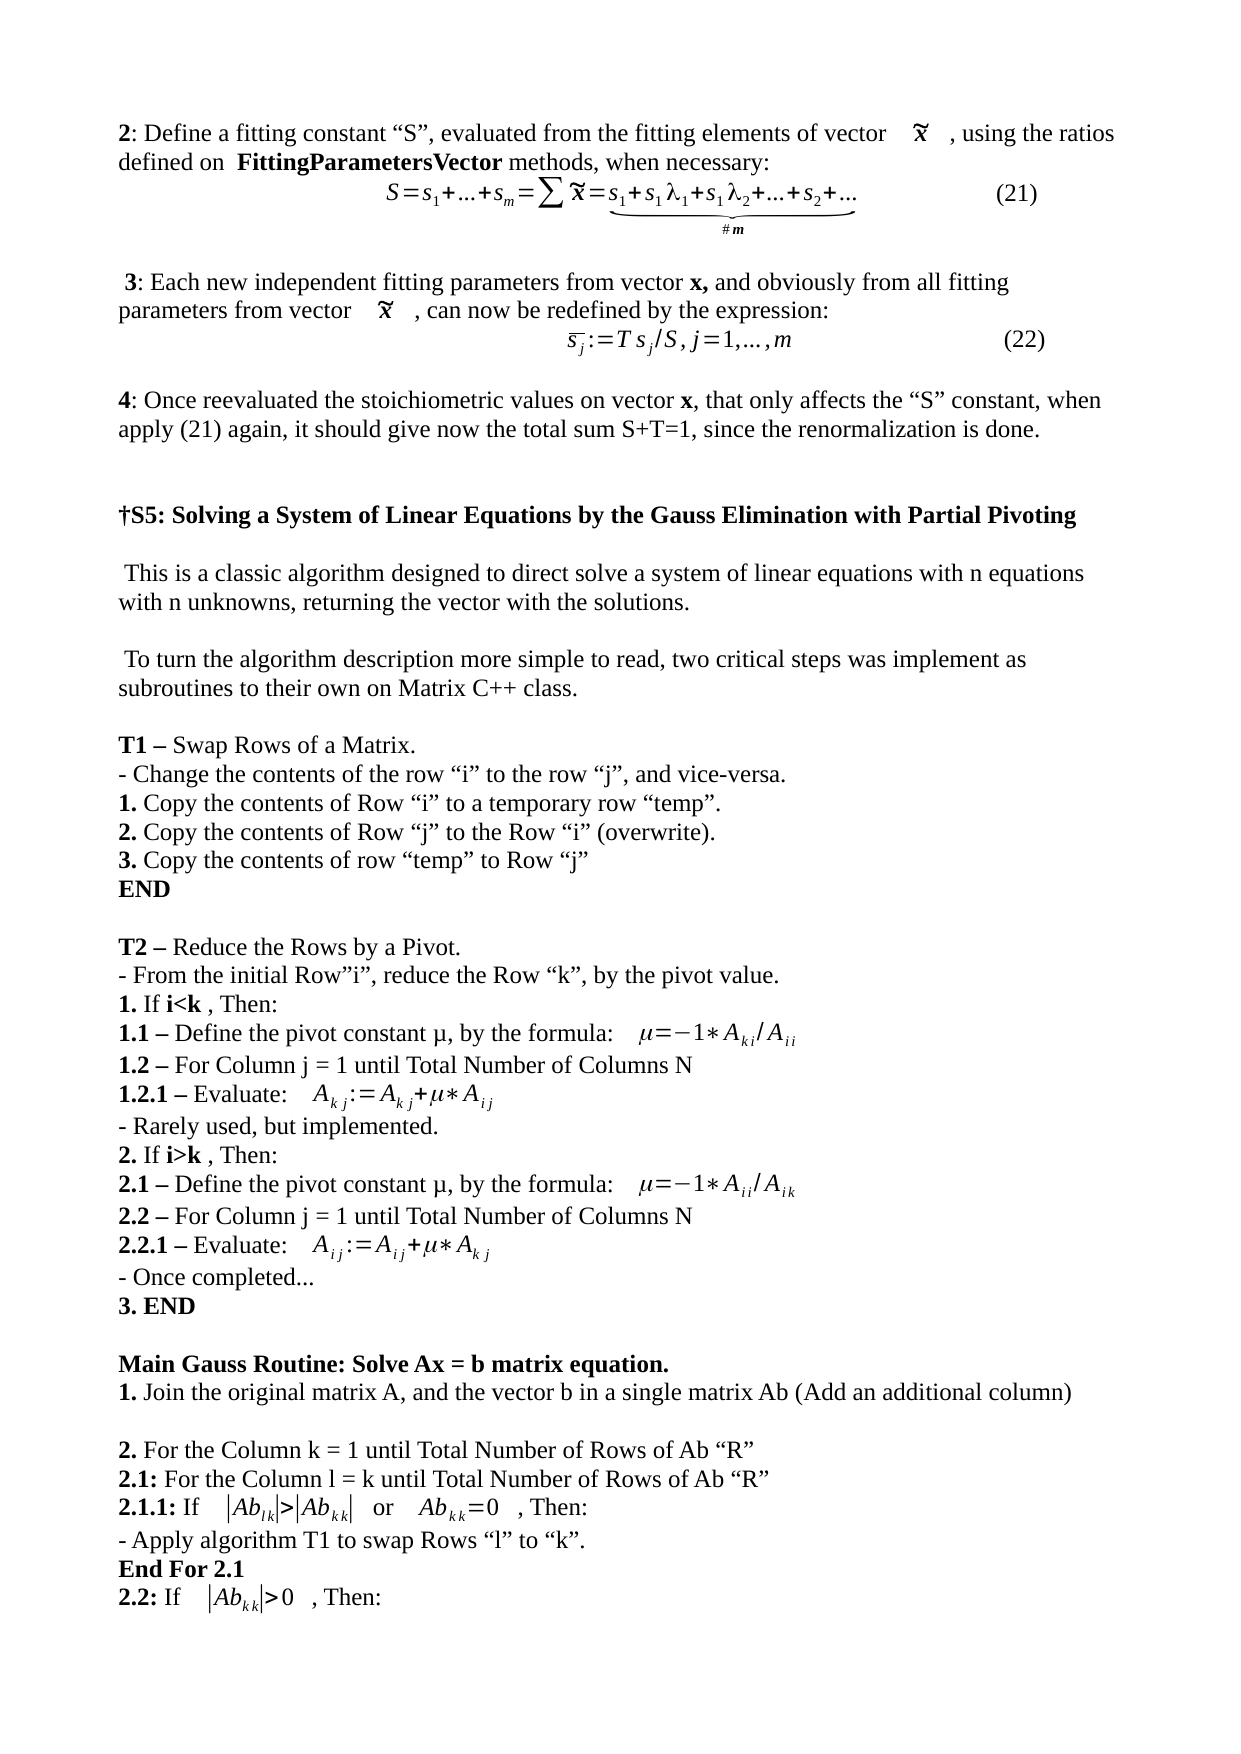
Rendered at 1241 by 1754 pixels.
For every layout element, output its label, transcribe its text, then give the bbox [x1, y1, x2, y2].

text 1.1 – Define the pivot constant µ, by the formula: [118, 1018, 1122, 1050]
text This is a classic algorithm designed to direct solve a system of linear equations with n equations with n unknowns, returning the vector with the solutions. [118, 558, 1122, 615]
text 2: Define a fitting constant “S”, evaluated from the fitting elements of vector , using the ratios defined on FittingParametersVector methods, when necessary: [118, 118, 1122, 176]
text T1 – Swap Rows of a Matrix. [118, 730, 1122, 759]
text Main Gauss Routine: Solve Ax = b matrix equation. [118, 1349, 1122, 1377]
text 2.2 – For Column j = 1 until Total Number of Columns N [118, 1201, 1122, 1230]
text 1.2 – For Column j = 1 until Total Number of Columns N [118, 1050, 1122, 1079]
text 2. Copy the contents of Row “j” to the Row “i” (overwrite). [118, 817, 1122, 845]
text 2.2: If , Then: [118, 1582, 1122, 1615]
text 2.1: For the Column l = k until Total Number of Rows of Ab “R” [118, 1464, 1122, 1492]
text 3. END [118, 1291, 1122, 1320]
text (21) [118, 176, 1122, 238]
text - Change the contents of the row “i” to the row “j”, and vice-versa. [118, 759, 1122, 788]
text 4: Once reevaluated the stoichiometric values on vector x, that only affects the “S” constant, when apply (21) again, it should give now the total sum S+T=1, since the renormalization is done. [118, 385, 1122, 443]
text 1. Copy the contents of Row “i” to a temporary row “temp”. [118, 788, 1122, 817]
text - From the initial Row”i”, reduce the Row “k”, by the pivot value. [118, 960, 1122, 989]
text 3. Copy the contents of row “temp” to Row “j” [118, 845, 1122, 874]
text 2. If i>k , Then: [118, 1140, 1122, 1169]
text †S5: Solving a System of Linear Equations by the Gauss Elimination with Partial Pivoting [118, 500, 1122, 529]
text 2. For the Column k = 1 until Total Number of Rows of Ab “R” [118, 1435, 1122, 1464]
text - Once completed... [118, 1262, 1122, 1291]
text 2.1.1: If or , Then: [118, 1492, 1122, 1525]
text 1. Join the original matrix A, and the vector b in a single matrix Ab (Add an additional column) [118, 1377, 1122, 1406]
text - Rarely used, but implemented. [118, 1111, 1122, 1140]
text (22) [118, 324, 1122, 357]
text - Apply algorithm T1 to swap Rows “l” to “k”. [118, 1525, 1122, 1554]
text End For 2.1 [118, 1554, 1122, 1582]
text 2.2.1 – Evaluate: [118, 1230, 1122, 1262]
text 1.2.1 – Evaluate: [118, 1079, 1122, 1111]
text END [118, 874, 1122, 903]
text 2.1 – Define the pivot constant µ, by the formula: [118, 1169, 1122, 1201]
text 1. If i<k , Then: [118, 989, 1122, 1018]
text T2 – Reduce the Rows by a Pivot. [118, 932, 1122, 960]
text 3: Each new independent fitting parameters from vector x, and obviously from all fitting parameters from vector , can now be redefined by the expression: [118, 267, 1122, 324]
text To turn the algorithm description more simple to read, two critical steps was implement as subroutines to their own on Matrix C++ class. [118, 644, 1122, 702]
